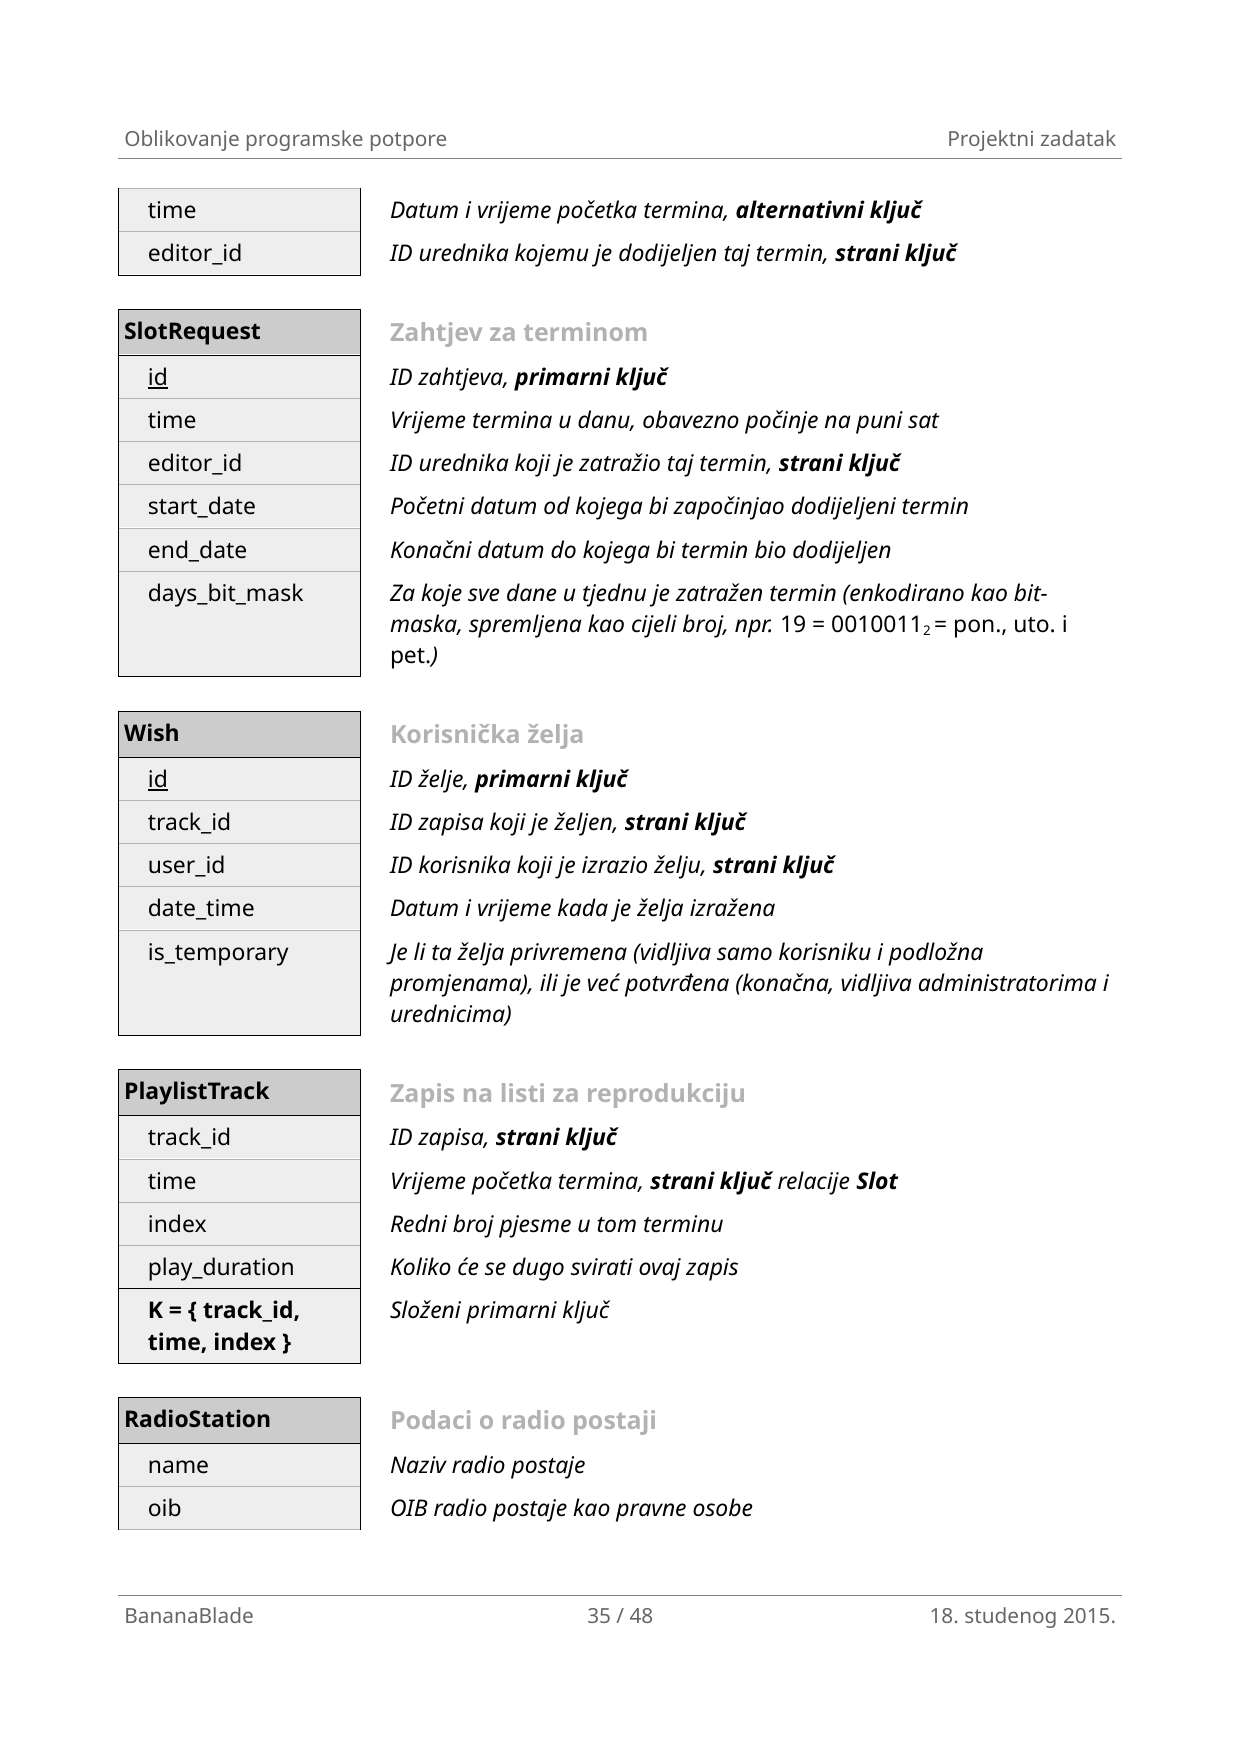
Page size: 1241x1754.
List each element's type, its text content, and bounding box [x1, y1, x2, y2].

table_cell id [119, 758, 360, 800]
table_cell ID zapisa koji je željen, strani ključ [361, 800, 1123, 843]
table_cell track_id [119, 1116, 360, 1158]
table_cell ID urednika koji je zatražio taj termin, strani ključ [361, 441, 1123, 484]
table_cell play_duration [119, 1246, 360, 1288]
table_header Korisnička želja [361, 711, 1123, 757]
table_cell Početni datum od kojega bi započinjao dodijeljeni termin [361, 484, 1123, 527]
table_cell ID želje, primarni ključ [361, 757, 1123, 800]
table_cell time [119, 189, 360, 231]
table_header RadioStation [119, 1398, 360, 1443]
table_cell end_date [119, 529, 360, 571]
table_cell editor_id [119, 232, 360, 274]
table_cell Vrijeme početka termina, strani ključ relacije Slot [361, 1159, 1123, 1202]
table_cell Složeni primarni ključ [361, 1288, 1123, 1363]
table_cell start_date [119, 485, 360, 527]
table_cell ID korisnika koji je izrazio želju, strani ključ [361, 843, 1123, 886]
table_header PlaylistTrack [119, 1070, 360, 1115]
table_cell Redni broj pjesme u tom terminu [361, 1202, 1123, 1245]
table_cell Datum i vrijeme početka termina, alternativni ključ [361, 188, 1123, 231]
table_cell date_time [119, 887, 360, 929]
table_cell is_temporary [119, 931, 360, 1035]
table_cell id [119, 356, 360, 398]
table_cell Za koje sve dane u tjednu je zatražen termin (enkodirano kao bit-maska, spremljena kao cijeli broj, npr. 19 = 00100112 = pon., uto. i pet.) [361, 571, 1123, 676]
table_cell ID zahtjeva, primarni ključ [361, 355, 1123, 398]
table_cell editor_id [119, 442, 360, 484]
table_cell K = { track_id, time, index } [119, 1289, 360, 1363]
table_header SlotRequest [119, 310, 360, 354]
table_cell user_id [119, 844, 360, 886]
table_cell Naziv radio postaje [361, 1443, 1123, 1486]
table_cell Datum i vrijeme kada je želja izražena [361, 886, 1123, 929]
table_header Zahtjev za terminom [361, 309, 1123, 354]
table_cell Koliko će se dugo svirati ovaj zapis [361, 1245, 1123, 1288]
table_cell time [119, 399, 360, 441]
table_cell OIB radio postaje kao pravne osobe [361, 1486, 1123, 1529]
table_header Wish [119, 712, 360, 757]
table_cell name [119, 1444, 360, 1486]
table_cell Je li ta želja privremena (vidljiva samo korisniku i podložna promjenama), ili je već potvrđena (konačna, vidljiva administratorima i urednicima) [361, 930, 1123, 1035]
table_cell Konačni datum do kojega bi termin bio dodijeljen [361, 528, 1123, 571]
table_cell days_bit_mask [119, 572, 360, 676]
table_header Podaci o radio postaji [361, 1397, 1123, 1443]
table_cell track_id [119, 801, 360, 843]
table_cell Vrijeme termina u danu, obavezno počinje na puni sat [361, 398, 1123, 441]
table_cell time [119, 1160, 360, 1202]
table_cell oib [119, 1487, 360, 1529]
table_header Zapis na listi za reprodukciju [361, 1069, 1123, 1115]
table_cell ID urednika kojemu je dodijeljen taj termin, strani ključ [361, 231, 1123, 274]
table_cell index [119, 1203, 360, 1245]
table_cell ID zapisa, strani ključ [361, 1115, 1123, 1158]
